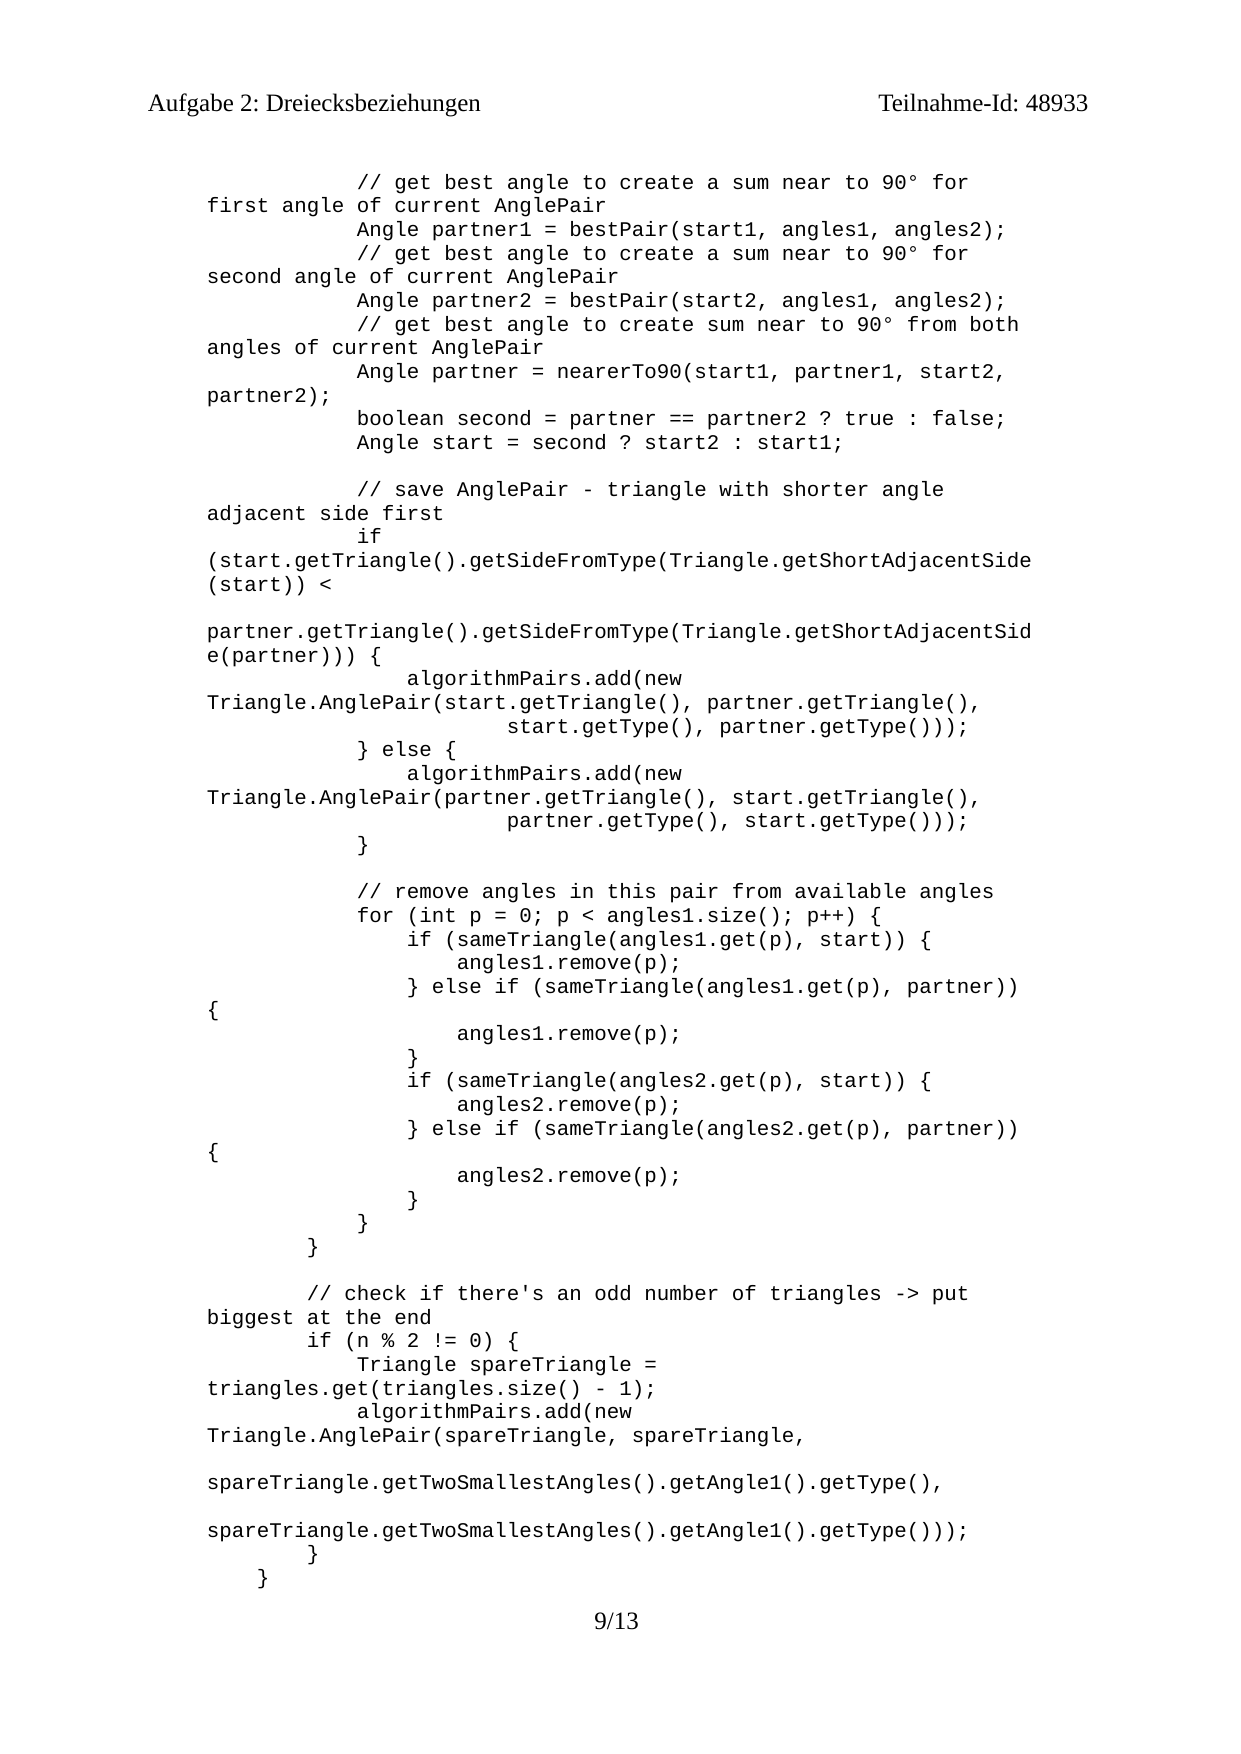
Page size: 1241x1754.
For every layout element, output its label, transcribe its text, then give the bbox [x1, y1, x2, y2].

text angles1.remove(p); [207, 1023, 1033, 1047]
text Angle start = second ? start2 : start1; [207, 432, 1033, 456]
text spareTriangle.getTwoSmallestAngles().getAngle1().getType())); [207, 1496, 1033, 1543]
text Angle partner2 = bestPair(start2, angles1, angles2); [207, 290, 1033, 314]
text angles2.remove(p); [207, 1165, 1033, 1189]
text if (sameTriangle(angles2.get(p), start)) { [207, 1070, 1033, 1094]
text // save AnglePair - triangle with shorter angle adjacent side first [207, 479, 1033, 527]
text // get best angle to create a sum near to 90° for first angle of current AnglePair [207, 172, 1033, 219]
text angles2.remove(p); [207, 1094, 1033, 1118]
text } [207, 1543, 1033, 1567]
text Angle partner = nearerTo90(start1, partner1, start2, partner2); [207, 361, 1033, 408]
text } [207, 1189, 1033, 1212]
text // get best angle to create a sum near to 90° for second angle of current AnglePair [207, 243, 1033, 290]
text algorithmPairs.add(new Triangle.AnglePair(spareTriangle, spareTriangle, [207, 1401, 1033, 1449]
text angles1.remove(p); [207, 952, 1033, 976]
text // get best angle to create sum near to 90° from both angles of current AnglePair [207, 314, 1033, 361]
text start.getType(), partner.getType())); [207, 716, 1033, 739]
text Angle partner1 = bestPair(start1, angles1, angles2); [207, 219, 1033, 243]
text // remove angles in this pair from available angles [207, 881, 1033, 905]
text partner.getTriangle().getSideFromType(Triangle.getShortAdjacentSide(partner))) { [207, 597, 1033, 668]
text } else { [207, 739, 1033, 763]
text } [207, 1047, 1033, 1070]
text } [207, 1567, 1033, 1591]
text if (n % 2 != 0) { [207, 1331, 1033, 1354]
text } [207, 834, 1033, 858]
text partner.getType(), start.getType())); [207, 810, 1033, 834]
text boolean second = partner == partner2 ? true : false; [207, 408, 1033, 432]
text // check if there's an odd number of triangles -> put biggest at the end [207, 1283, 1033, 1331]
text } [207, 1212, 1033, 1236]
text Triangle spareTriangle = triangles.get(triangles.size() - 1); [207, 1354, 1033, 1401]
text for (int p = 0; p < angles1.size(); p++) { [207, 905, 1033, 928]
text } else if (sameTriangle(angles1.get(p), partner)) { [207, 976, 1033, 1023]
text algorithmPairs.add(new Triangle.AnglePair(partner.getTriangle(), start.getTriangle(), [207, 763, 1033, 810]
text } else if (sameTriangle(angles2.get(p), partner)) { [207, 1118, 1033, 1165]
text if (start.getTriangle().getSideFromType(Triangle.getShortAdjacentSide(start)) < [207, 527, 1033, 597]
text algorithmPairs.add(new Triangle.AnglePair(start.getTriangle(), partner.getTriangle(), [207, 668, 1033, 716]
text } [207, 1236, 1033, 1259]
text if (sameTriangle(angles1.get(p), start)) { [207, 928, 1033, 952]
text spareTriangle.getTwoSmallestAngles().getAngle1().getType(), [207, 1449, 1033, 1496]
